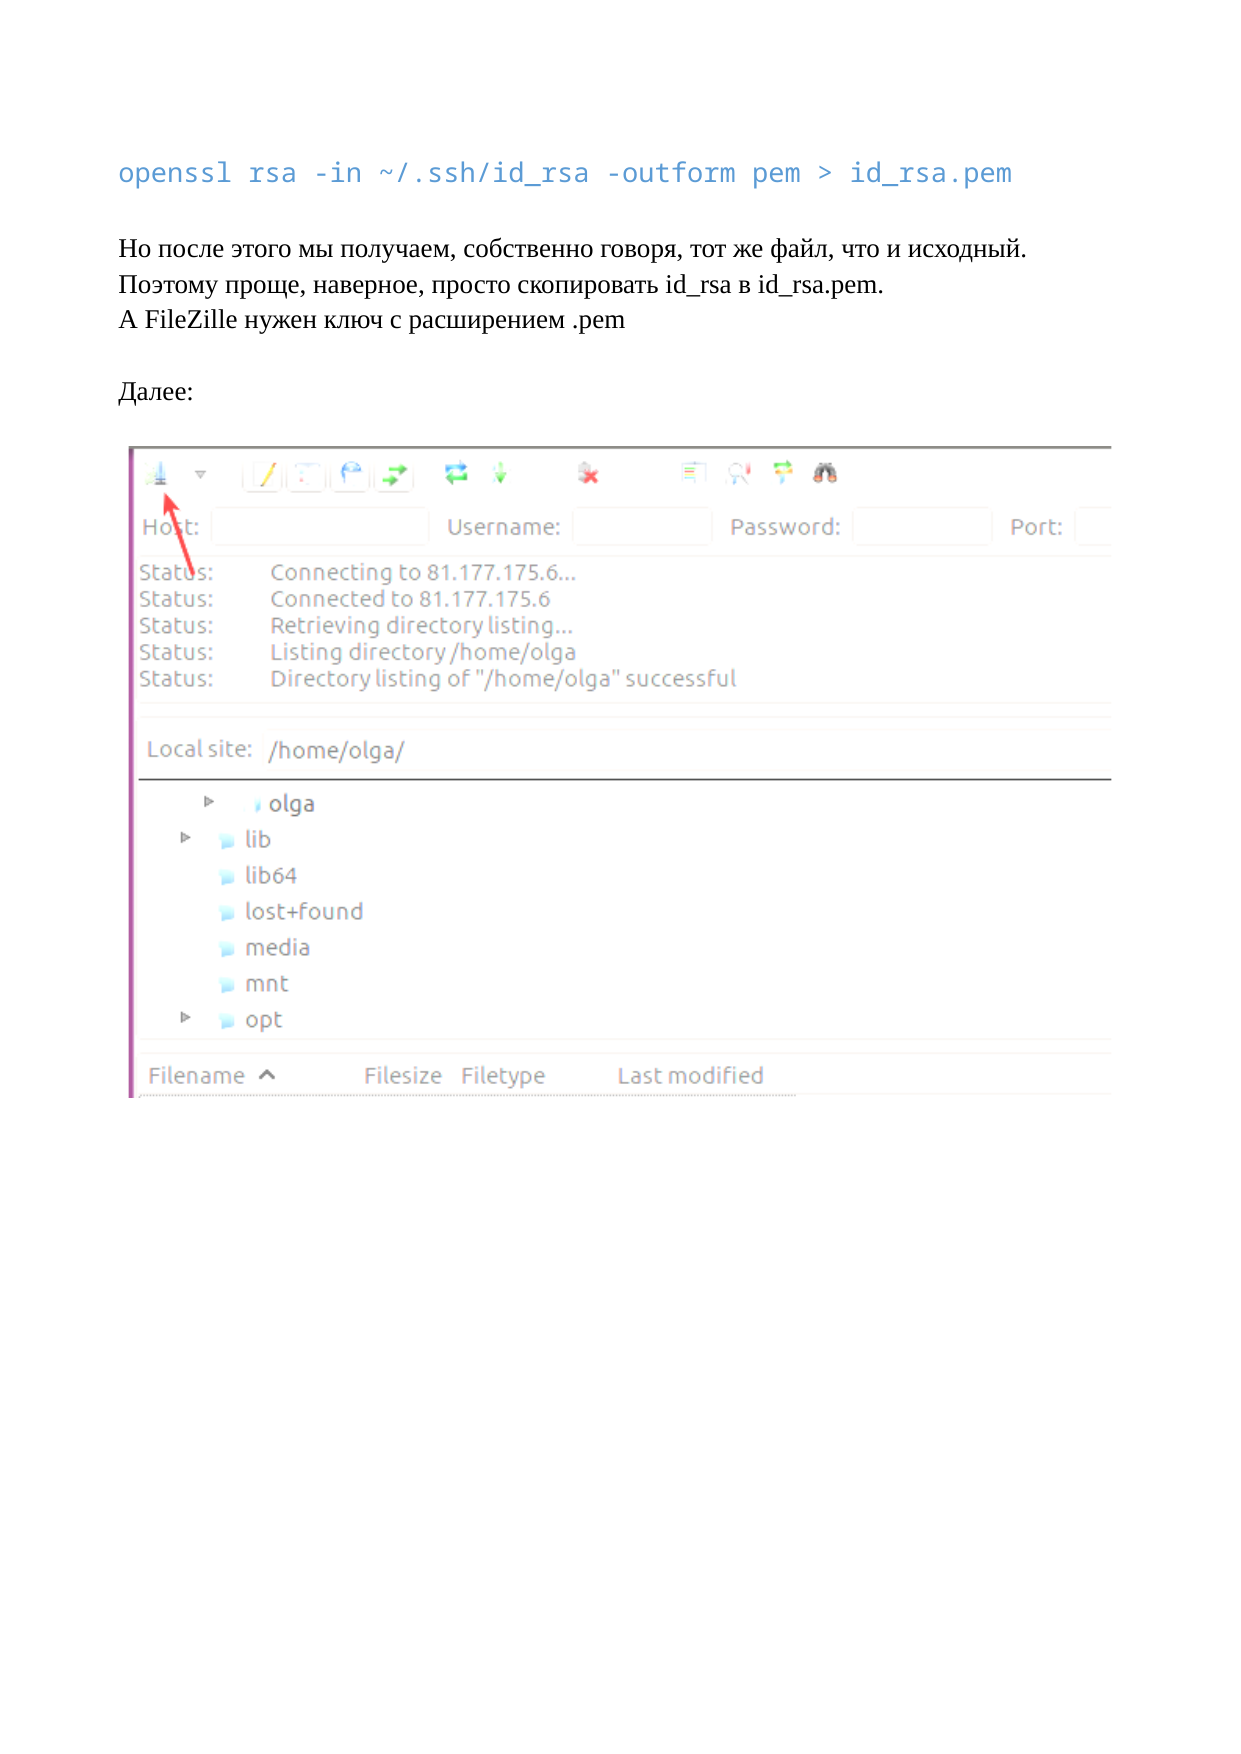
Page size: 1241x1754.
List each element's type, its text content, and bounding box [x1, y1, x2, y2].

text Далее: [118, 375, 1122, 406]
text Но после этого мы получаем, собственно говоря, тот же файл, что и исходный. [118, 232, 1122, 263]
text Поэтому проще, наверное, просто скопировать id_rsa в id_rsa.pem. [118, 268, 1122, 299]
text openssl rsa -in ~/.ssh/id_rsa -outform pem > id_rsa.pem [118, 154, 1122, 191]
text А FileZille нужен ключ с расширением .pem [118, 303, 1122, 334]
